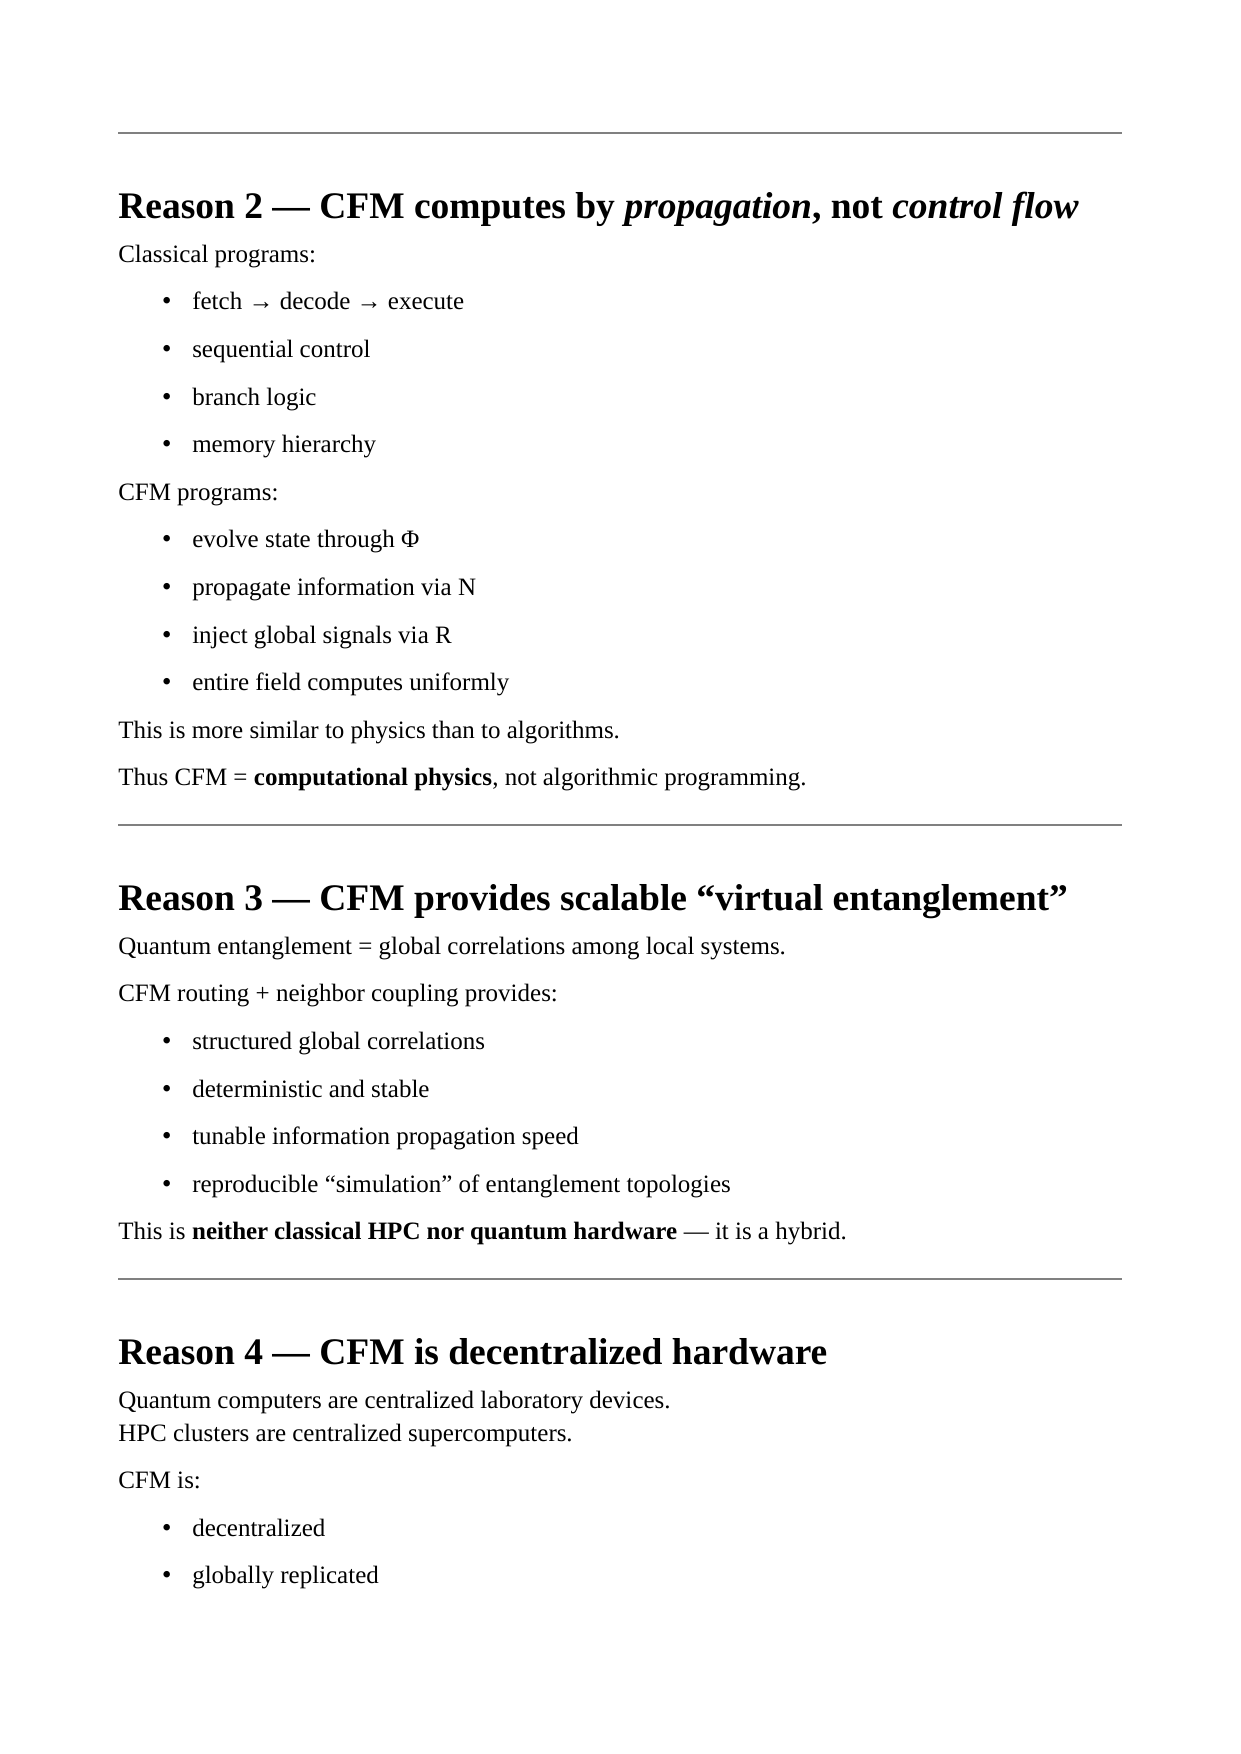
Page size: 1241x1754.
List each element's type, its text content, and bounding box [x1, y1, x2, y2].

list structured global correlations [162, 1026, 1122, 1055]
subtitle Reason 2 — CFM computes by propagation, not control flow [118, 183, 1122, 226]
text Classical programs: [118, 239, 1122, 268]
list branch logic [162, 382, 1122, 410]
list inject global signals via R [162, 620, 1122, 648]
list decentralized [162, 1513, 1122, 1542]
list evolve state through Φ [162, 524, 1122, 553]
text This is neither classical HPC nor quantum hardware — it is a hybrid. [118, 1216, 1122, 1245]
text CFM programs: [118, 477, 1122, 506]
list reproducible “simulation” of entanglement topologies [162, 1169, 1122, 1198]
text Quantum entanglement = global correlations among local systems. [118, 931, 1122, 959]
subtitle Reason 3 — CFM provides scalable “virtual entanglement” [118, 875, 1122, 918]
list propagate information via N [162, 572, 1122, 601]
text Thus CFM = computational physics, not algorithmic programming. [118, 762, 1122, 791]
list globally replicated [162, 1561, 1122, 1589]
list sequential control [162, 334, 1122, 363]
text CFM routing + neighbor coupling provides: [118, 978, 1122, 1007]
subtitle Reason 4 — CFM is decentralized hardware [118, 1329, 1122, 1372]
text CFM is: [118, 1465, 1122, 1494]
list memory hierarchy [162, 429, 1122, 458]
text This is more similar to physics than to algorithms. [118, 715, 1122, 744]
text Quantum computers are centralized laboratory devices. HPC clusters are centralized supercomputers. [118, 1385, 1122, 1447]
list deterministic and stable [162, 1074, 1122, 1102]
list entire field computes uniformly [162, 667, 1122, 696]
list fetch → decode → execute [162, 286, 1122, 315]
list tunable information propagation speed [162, 1121, 1122, 1150]
